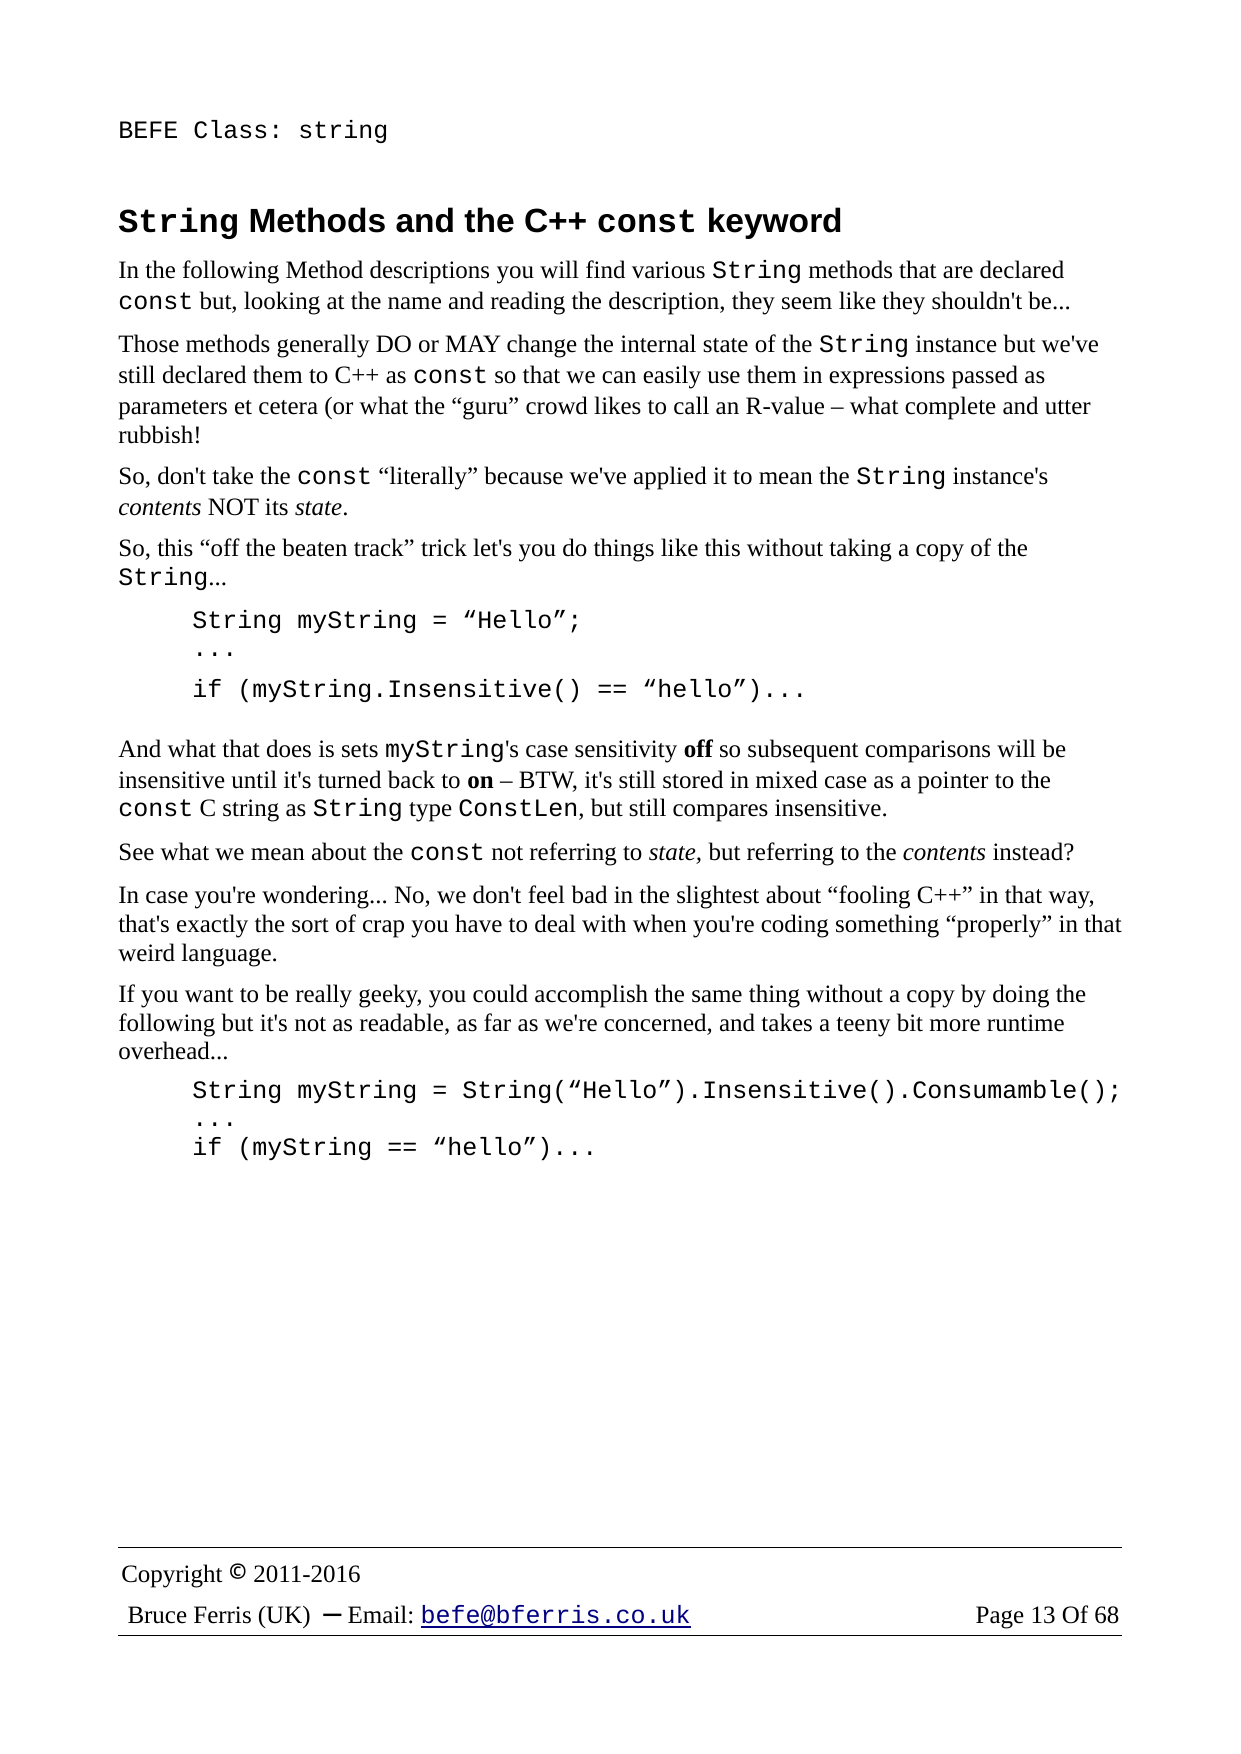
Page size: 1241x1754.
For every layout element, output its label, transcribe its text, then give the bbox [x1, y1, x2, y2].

subtitle String Methods and the C++ const keyword [118, 201, 1122, 243]
text If you want to be really geeky, you could accomplish the same thing without a copy by doing the following but it's not as readable, as far as we're concerned, and takes a teeny bit more runtime overhead... [118, 979, 1122, 1065]
text Those methods generally DO or MAY change the internal state of the String instance but we've still declared them to C++ as const so that we can easily use them in expressions passed as parameters et cetera (or what the “guru” crowd likes to call an R‑value – what complete and utter rubbish! [118, 329, 1122, 448]
text String myString = String(“Hello”).Insensitive().Consumamble(); ... [118, 1078, 1122, 1134]
text if (myString == “hello”)... [118, 1134, 1122, 1163]
text In the following Method descriptions you will find various String methods that are declared const but, looking at the name and reading the description, they seem like they shouldn't be... [118, 255, 1122, 317]
text See what we mean about the const not referring to state, but referring to the contents instead? [118, 837, 1122, 868]
text So, this “off the beaten track” trick let's you do things like this without taking a copy of the String... [118, 533, 1122, 593]
text So, don't take the const “literally” because we've applied it to mean the String instance's contents NOT its state. [118, 461, 1122, 521]
text if (myString.Insensitive() == “hello”)... And what that does is sets myString's case sensitivity off so subsequent comparisons will be insensitive until it's turned back to on – BTW, it's still stored in mixed case as a pointer to the const C string as String type ConstLen, but still compares insensitive. [118, 677, 1122, 824]
text String myString = “Hello”; ... [118, 605, 1122, 664]
text In case you're wondering... No, we don't feel bad in the slightest about “fooling C++” in that way, that's exactly the sort of crap you have to deal with when you're coding something “properly” in that weird language. [118, 880, 1122, 966]
